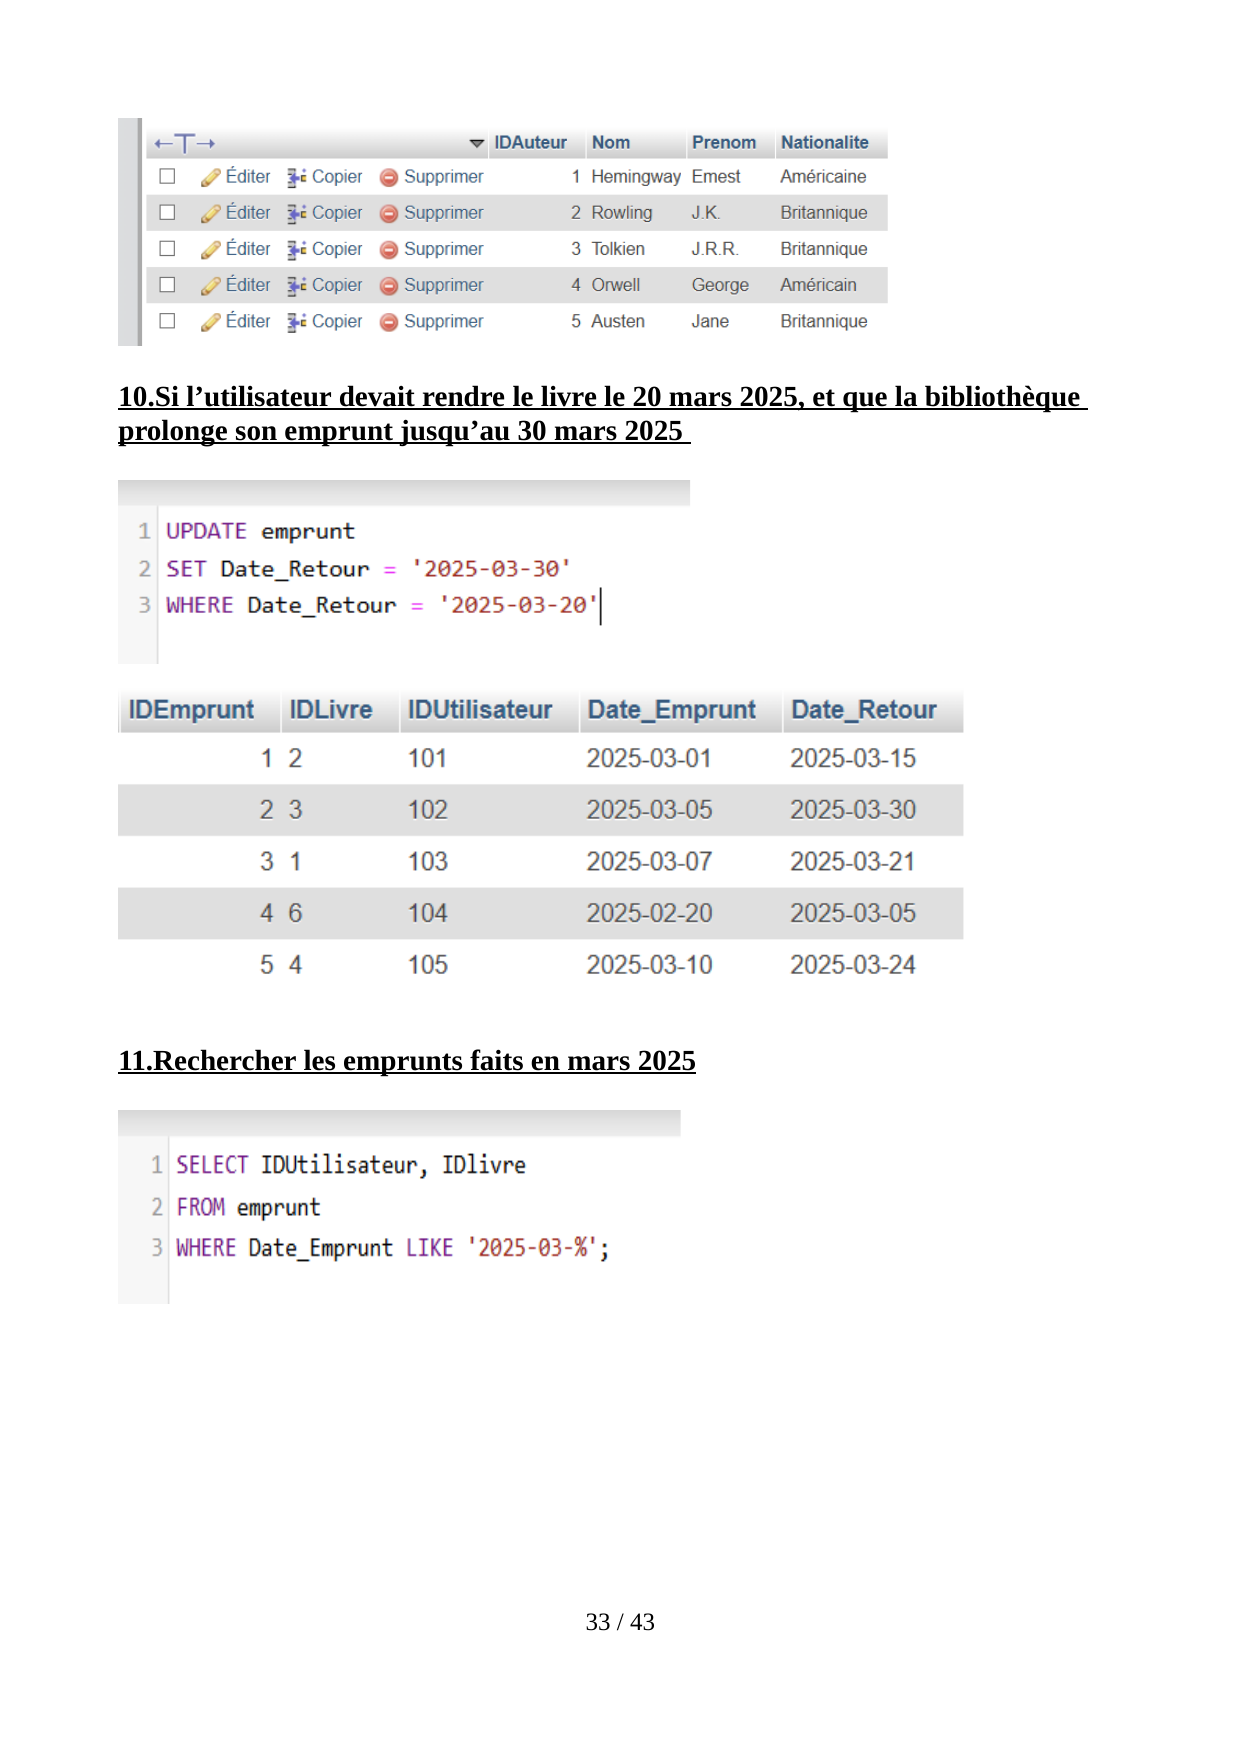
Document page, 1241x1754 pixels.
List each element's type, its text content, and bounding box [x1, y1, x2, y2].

picture [118, 1110, 681, 1304]
text 10.Si l’utilisateur devait rendre le livre le 20 mars 2025, et que la bibliothèque prolonge son emprunt jusqu’au 30 mars 2025 [118, 379, 1122, 446]
text 11.Rechercher les emprunts faits en mars 2025 [118, 1043, 1122, 1077]
picture [118, 480, 984, 1010]
picture [118, 118, 913, 346]
